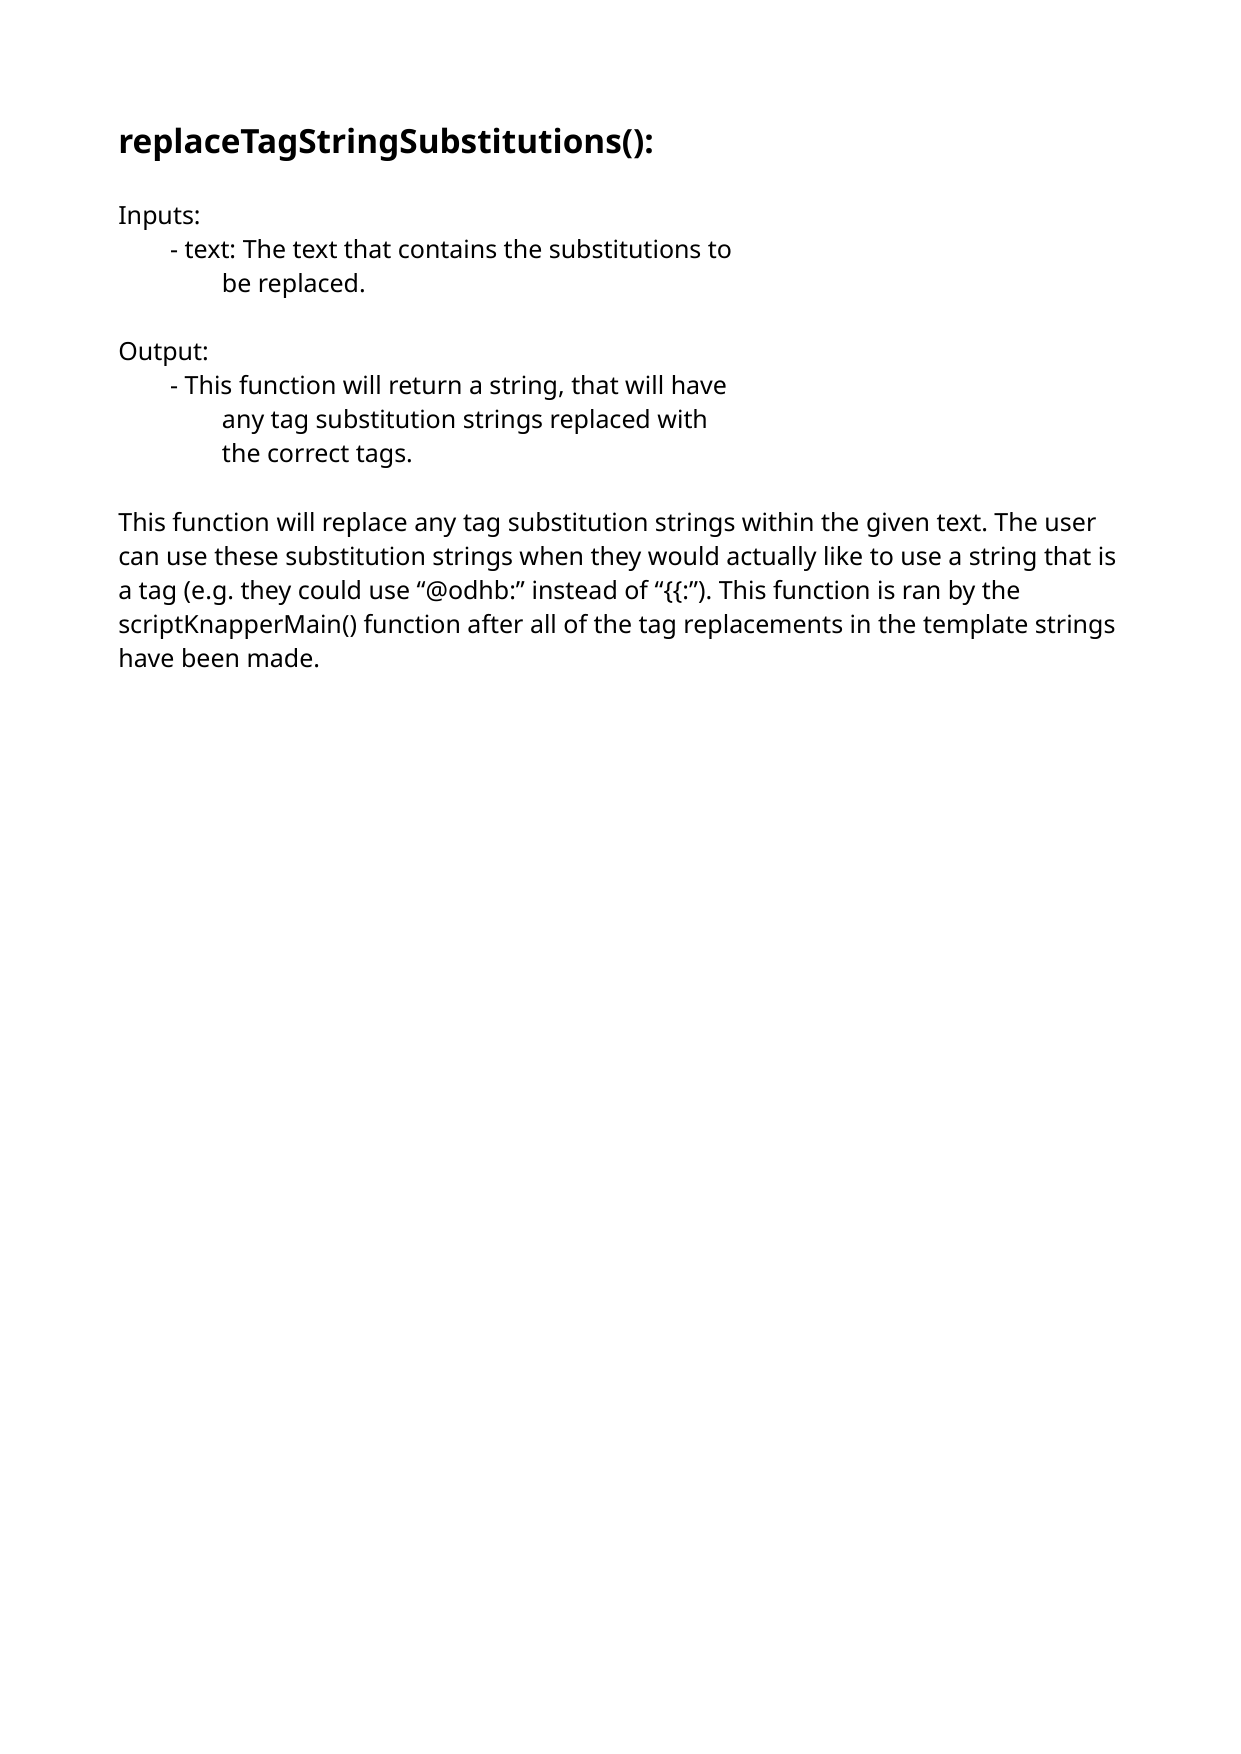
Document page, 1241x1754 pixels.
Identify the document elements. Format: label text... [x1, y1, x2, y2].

text be replaced. [118, 266, 1122, 300]
text the correct tags. [118, 436, 1122, 470]
text - text: The text that contains the substitutions to [118, 232, 1122, 266]
text Output: [118, 334, 1122, 368]
text - This function will return a string, that will have [118, 368, 1122, 402]
text Inputs: [118, 198, 1122, 232]
text This function will replace any tag substitution strings within the given text. The user can use these substitution strings when they would actually like to use a string that is a tag (e.g. they could use “@odhb:” instead of “{{:”). This function is ran by the scriptKnapperMain() function after all of the tag replacements in the template strings have been made. [118, 504, 1122, 674]
text any tag substitution strings replaced with [118, 402, 1122, 436]
text replaceTagStringSubstitutions(): [118, 118, 1122, 163]
